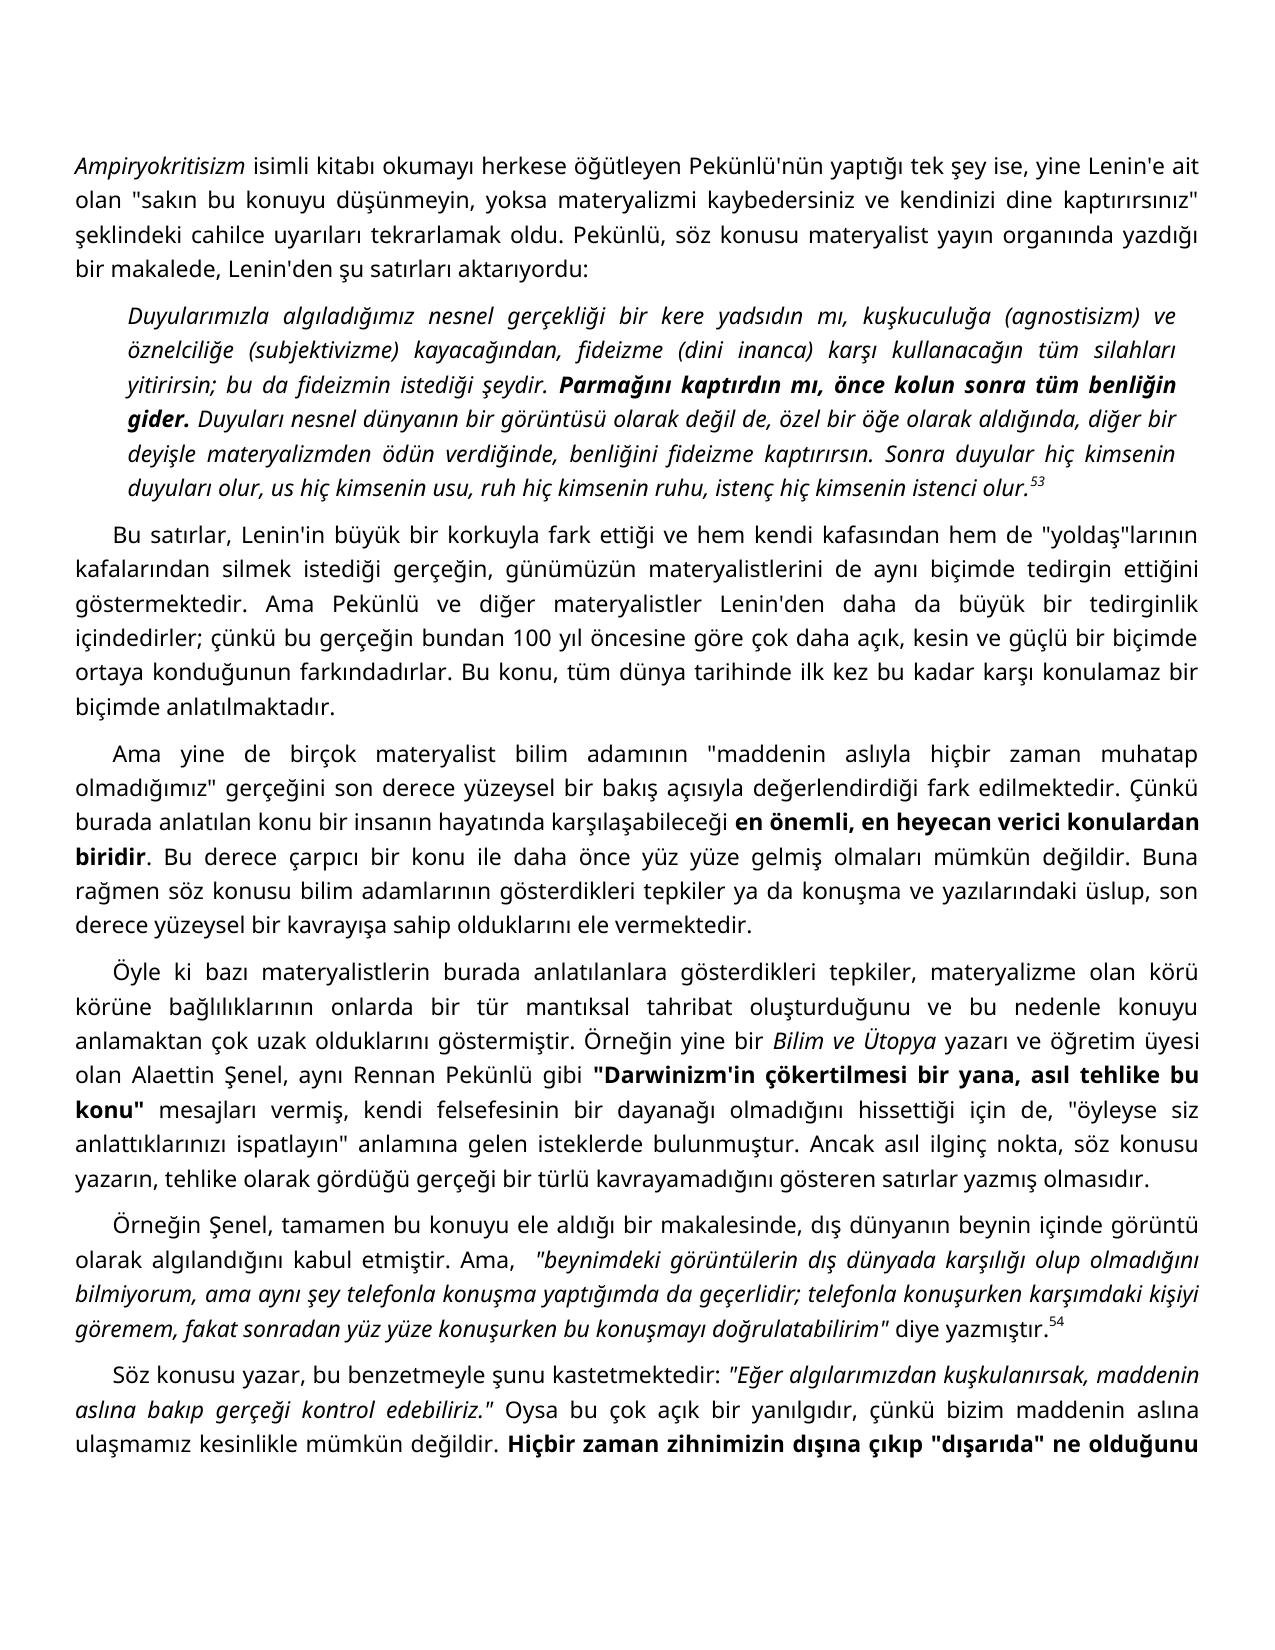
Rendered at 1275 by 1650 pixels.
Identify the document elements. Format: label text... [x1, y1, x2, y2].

text Ama yine de birçok materyalist bilim adamının "maddenin aslıyla hiçbir zaman muhatap olmadığımız" gerçeğini son derece yüzeysel bir bakış açısıyla değerlendirdiği fark edilmektedir. Çünkü burada anlatılan konu bir insanın hayatında karşılaşabileceği en önemli, en heyecan verici konulardan biridir. Bu derece çarpıcı bir konu ile daha önce yüz yüze gelmiş olmaları mümkün değildir. Buna rağmen söz konusu bilim adamlarının gösterdikleri tepkiler ya da konuşma ve yazılarındaki üslup, son derece yüzeysel bir kavrayışa sahip olduklarını ele vermektedir. [75, 737, 1200, 941]
text Öyle ki bazı materyalistlerin burada anlatılanlara gösterdikleri tepkiler, materyalizme olan körü körüne bağlılıklarının onlarda bir tür mantıksal tahribat oluşturduğunu ve bu nedenle konuyu anlamaktan çok uzak olduklarını göstermiştir. Örneğin yine bir Bilim ve Ütopya yazarı ve öğretim üyesi olan Alaettin Şenel, aynı Rennan Pekünlü gibi "Darwinizm'in çökertilmesi bir yana, asıl tehlike bu konu" mesajları vermiş, kendi felsefesinin bir dayanağı olmadığını hissettiği için de, "öyleyse siz anlattıklarınızı ispatlayın" anlamına gelen isteklerde bulunmuştur. Ancak asıl ilginç nokta, söz konusu yazarın, tehlike olarak gördüğü gerçeği bir türlü kavrayamadığını gösteren satırlar yazmış olmasıdır. [75, 956, 1200, 1194]
text Bu satırlar, Lenin'in büyük bir korkuyla fark ettiği ve hem kendi kafasından hem de "yoldaş"larının kafalarından silmek istediği gerçeğin, günümüzün materyalistlerini de aynı biçimde tedirgin ettiğini göstermektedir. Ama Pekünlü ve diğer materyalistler Lenin'den daha da büyük bir tedirginlik içindedirler; çünkü bu gerçeğin bundan 100 yıl öncesine göre çok daha açık, kesin ve güçlü bir biçimde ortaya konduğunun farkındadırlar. Bu konu, tüm dünya tarihinde ilk kez bu kadar karşı konulamaz bir biçimde anlatılmaktadır. [75, 519, 1200, 722]
text Örneğin Şenel, tamamen bu konuyu ele aldığı bir makalesinde, dış dünyanın beynin içinde görüntü olarak algılandığını kabul etmiştir. Ama, "beynimdeki görüntülerin dış dünyada karşılığı olup olmadığını bilmiyorum, ama aynı şey telefonla konuşma yaptığımda da geçerlidir; telefonla konuşurken karşımdaki kişiyi göremem, fakat sonradan yüz yüze konuşurken bu konuşmayı doğrulatabilirim" diye yazmıştır.54 [75, 1209, 1200, 1344]
text Ampiryokritisizm isimli kitabı okumayı herkese öğütleyen Pekünlü'nün yaptığı tek şey ise, yine Lenin'e ait olan "sakın bu konuyu düşünmeyin, yoksa materyalizmi kaybedersiniz ve kendinizi dine kaptırırsınız" şeklindeki cahilce uyarıları tekrarlamak oldu. Pekünlü, söz konusu materyalist yayın organında yazdığı bir makalede, Lenin'den şu satırları aktarıyordu: [75, 150, 1200, 284]
text Duyularımızla algıladığımız nesnel gerçekliği bir kere yadsıdın mı, kuşkuculuğa (agnostisizm) ve öznelciliğe (subjektivizme) kayacağından, fideizme (dini inanca) karşı kullanacağın tüm silahları yitirirsin; bu da fideizmin istediği şeydir. Parmağını kaptırdın mı, önce kolun sonra tüm benliğin gider. Duyuları nesnel dünyanın bir görüntüsü olarak değil de, özel bir öğe olarak aldığında, diğer bir deyişle materyalizmden ödün verdiğinde, benliğini fideizme kaptırırsın. Sonra duyular hiç kimsenin duyuları olur, us hiç kimsenin usu, ruh hiç kimsenin ruhu, istenç hiç kimsenin istenci olur.53 [127, 300, 1177, 503]
text Söz konusu yazar, bu benzetmeyle şunu kastetmektedir: "Eğer algılarımızdan kuşkulanırsak, maddenin aslına bakıp gerçeği kontrol edebiliriz." Oysa bu çok açık bir yanılgıdır, çünkü bizim maddenin aslına ulaşmamız kesinlikle mümkün değildir. Hiçbir zaman zihnimizin dışına çıkıp "dışarıda" ne olduğunu [75, 1359, 1200, 1459]
